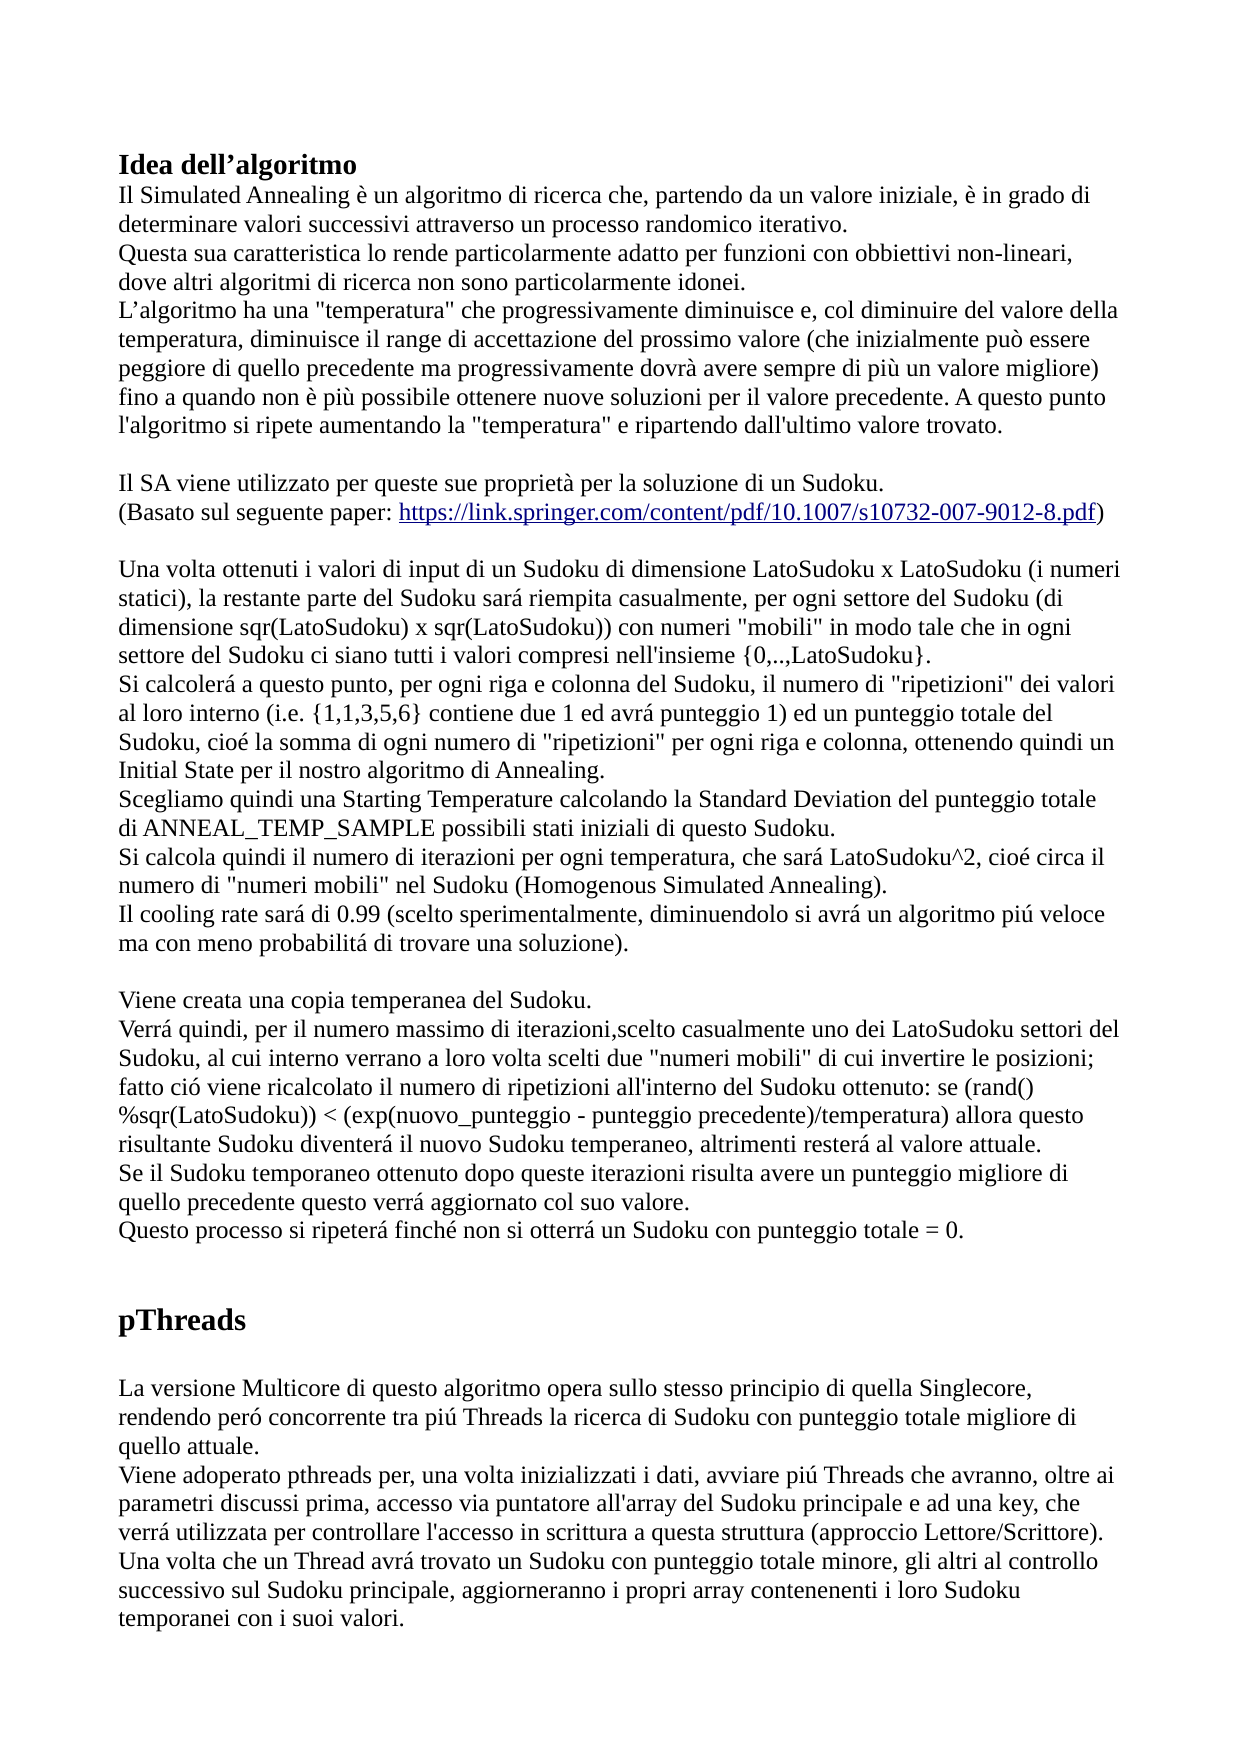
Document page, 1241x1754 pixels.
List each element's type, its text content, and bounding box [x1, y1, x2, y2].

text (Basato sul seguente paper: https://link.springer.com/content/pdf/10.1007/s10732-007-9012-8.pdf) [118, 497, 1122, 525]
text Questo processo si ripeterá finché non si otterrá un Sudoku con punteggio totale = 0. [118, 1215, 1122, 1244]
text Questa sua caratteristica lo rende particolarmente adatto per funzioni con obbiettivi non-lineari, dove altri algoritmi di ricerca non sono particolarmente idonei. [118, 238, 1122, 295]
text pThreads [118, 1302, 1122, 1338]
text L’algoritmo ha una "temperatura" che progressivamente diminuisce e, col diminuire del valore della temperatura, diminuisce il range di accettazione del prossimo valore (che inizialmente può essere peggiore di quello precedente ma progressivamente dovrà avere sempre di più un valore migliore) fino a quando non è più possibile ottenere nuove soluzioni per il valore precedente. A questo punto l'algoritmo si ripete aumentando la "temperatura" e ripartendo dall'ultimo valore trovato. [118, 295, 1122, 439]
text Si calcola quindi il numero di iterazioni per ogni temperatura, che sará LatoSudoku^2, cioé circa il numero di "numeri mobili" nel Sudoku (Homogenous Simulated Annealing). [118, 842, 1122, 899]
text Viene creata una copia temperanea del Sudoku. [118, 985, 1122, 1014]
text Se il Sudoku temporaneo ottenuto dopo queste iterazioni risulta avere un punteggio migliore di quello precedente questo verrá aggiornato col suo valore. [118, 1158, 1122, 1215]
text Il SA viene utilizzato per queste sue proprietà per la soluzione di un Sudoku. [118, 468, 1122, 497]
text Una volta che un Thread avrá trovato un Sudoku con punteggio totale minore, gli altri al controllo successivo sul Sudoku principale, aggiorneranno i propri array contenenenti i loro Sudoku temporanei con i suoi valori. [118, 1546, 1122, 1632]
text Scegliamo quindi una Starting Temperature calcolando la Standard Deviation del punteggio totale di ANNEAL_TEMP_SAMPLE possibili stati iniziali di questo Sudoku. [118, 784, 1122, 842]
text La versione Multicore di questo algoritmo opera sullo stesso principio di quella Singlecore, rendendo peró concorrente tra piú Threads la ricerca di Sudoku con punteggio totale migliore di quello attuale. [118, 1373, 1122, 1460]
text Viene adoperato pthreads per, una volta inizializzati i dati, avviare piú Threads che avranno, oltre ai parametri discussi prima, accesso via puntatore all'array del Sudoku principale e ad una key, che verrá utilizzata per controllare l'accesso in scrittura a questa struttura (approccio Lettore/Scrittore). [118, 1460, 1122, 1546]
text Il Simulated Annealing è un algoritmo di ricerca che, partendo da un valore iniziale, è in grado di determinare valori successivi attraverso un processo randomico iterativo. [118, 180, 1122, 238]
text Si calcolerá a questo punto, per ogni riga e colonna del Sudoku, il numero di "ripetizioni" dei valori al loro interno (i.e. {1,1,3,5,6} contiene due 1 ed avrá punteggio 1) ed un punteggio totale del Sudoku, cioé la somma di ogni numero di "ripetizioni" per ogni riga e colonna, ottenendo quindi un Initial State per il nostro algoritmo di Annealing. [118, 669, 1122, 784]
text Idea dell’algoritmo [118, 147, 1122, 180]
text Il cooling rate sará di 0.99 (scelto sperimentalmente, diminuendolo si avrá un algoritmo piú veloce ma con meno probabilitá di trovare una soluzione). [118, 899, 1122, 957]
text Verrá quindi, per il numero massimo di iterazioni,scelto casualmente uno dei LatoSudoku settori del Sudoku, al cui interno verrano a loro volta scelti due "numeri mobili" di cui invertire le posizioni; fatto ció viene ricalcolato il numero di ripetizioni all'interno del Sudoku ottenuto: se (rand()%sqr(LatoSudoku)) < (exp(nuovo_punteggio - punteggio precedente)/temperatura) allora questo risultante Sudoku diventerá il nuovo Sudoku temperaneo, altrimenti resterá al valore attuale. [118, 1014, 1122, 1158]
text Una volta ottenuti i valori di input di un Sudoku di dimensione LatoSudoku x LatoSudoku (i numeri statici), la restante parte del Sudoku sará riempita casualmente, per ogni settore del Sudoku (di dimensione sqr(LatoSudoku) x sqr(LatoSudoku)) con numeri "mobili" in modo tale che in ogni settore del Sudoku ci siano tutti i valori compresi nell'insieme {0,..,LatoSudoku}. [118, 554, 1122, 669]
